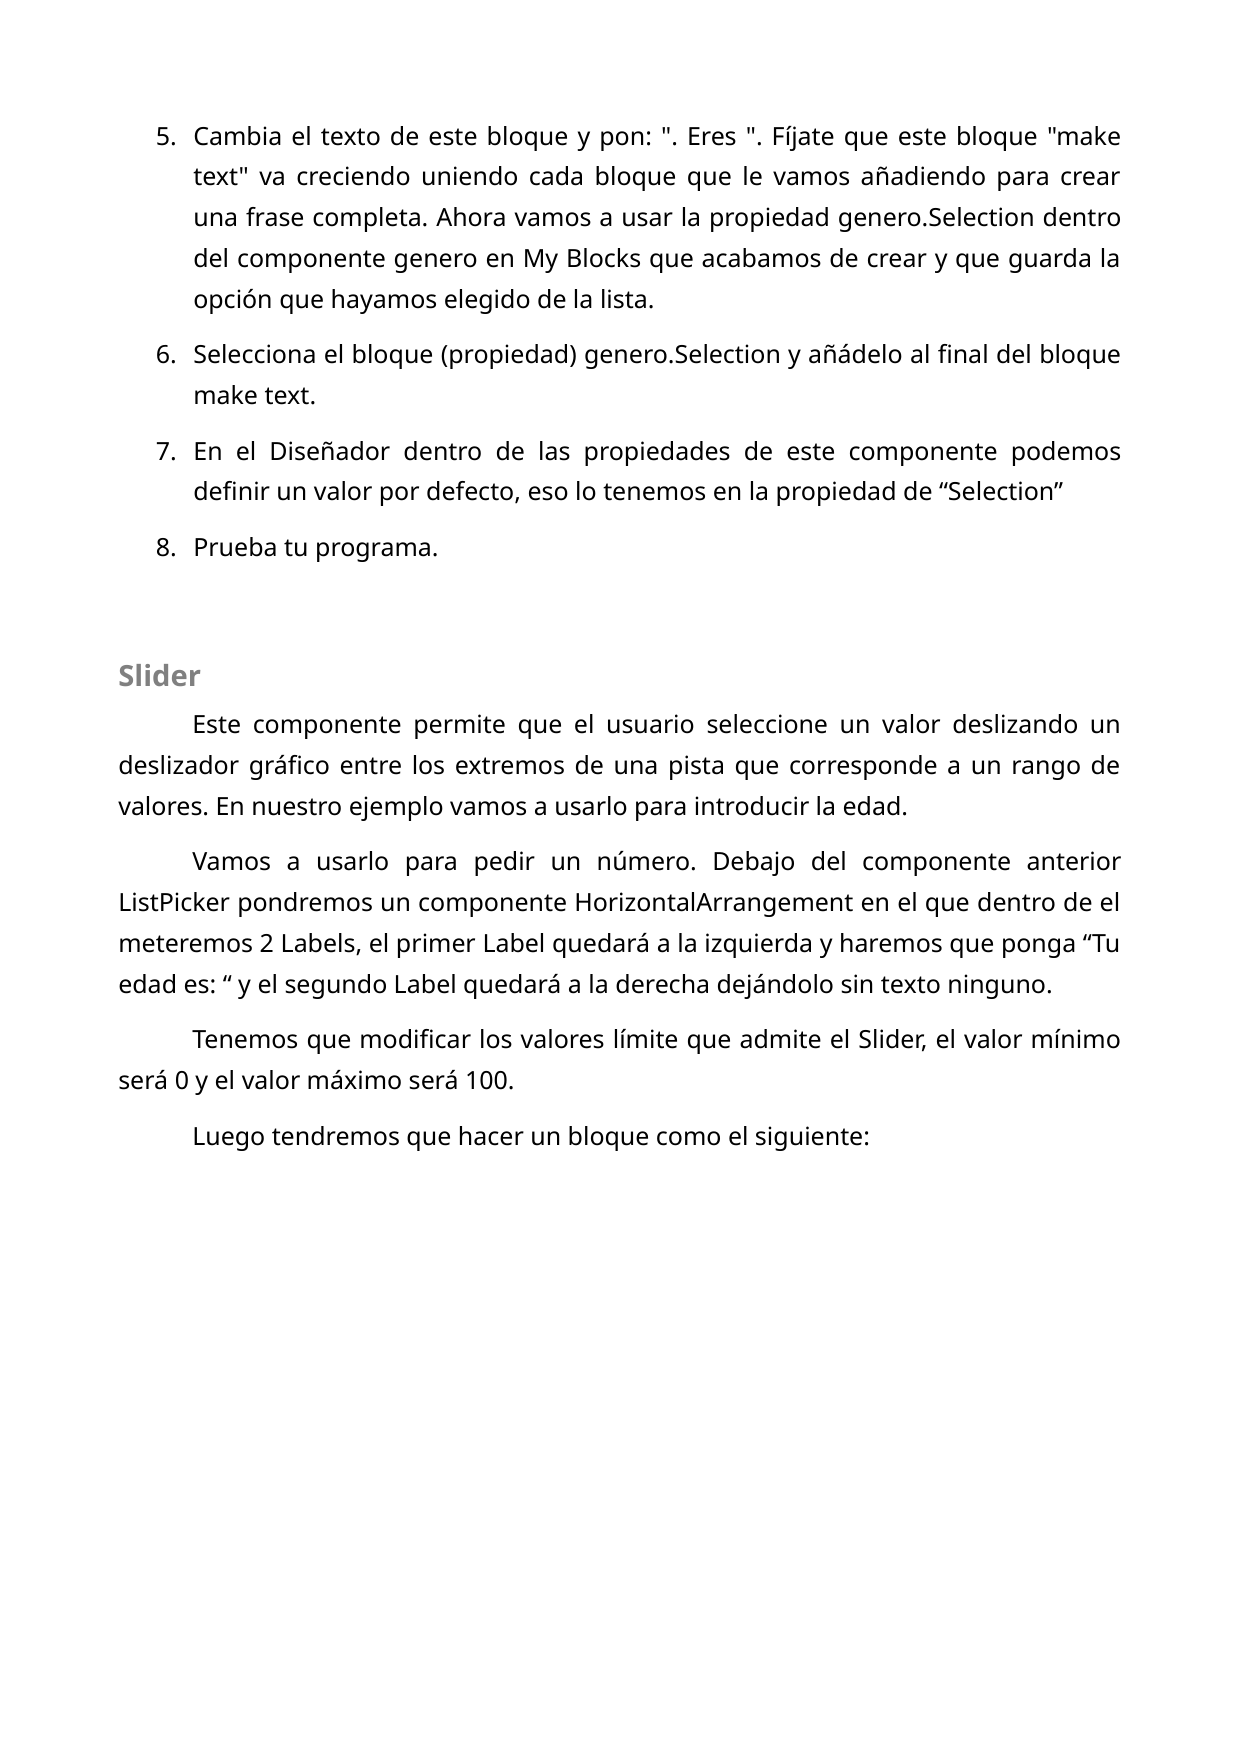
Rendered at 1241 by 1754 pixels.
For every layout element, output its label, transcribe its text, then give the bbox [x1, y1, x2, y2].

list Cambia el texto de este bloque y pon: ". Eres ". Fíjate que este bloque "make text" va creciendo uniendo cada bloque que le vamos añadiendo para crear una frase completa. Ahora vamos a usar la propiedad genero.Selection dentro del componente genero en My Blocks que acabamos de crear y que guarda la opción que hayamos elegido de la lista. [156, 118, 1122, 316]
subtitle Slider [118, 655, 1122, 694]
text Vamos a usarlo para pedir un número. Debajo del componente anterior ListPicker pondremos un componente HorizontalArrangement en el que dentro de el meteremos 2 Labels, el primer Label quedará a la izquierda y haremos que ponga “Tu edad es: “ y el segundo Label quedará a la derecha dejándolo sin texto ninguno. [118, 844, 1122, 1001]
list Prueba tu programa. [156, 529, 1122, 563]
list En el Diseñador dentro de las propiedades de este componente podemos definir un valor por defecto, eso lo tenemos en la propiedad de “Selection” [156, 433, 1122, 508]
list Selecciona el bloque (propiedad) genero.Selection y añádelo al final del bloque make text. [156, 337, 1122, 412]
text Luego tendremos que hacer un bloque como el siguiente: [118, 1118, 1122, 1152]
text Tenemos que modificar los valores límite que admite el Slider, el valor mínimo será 0 y el valor máximo será 100. [118, 1022, 1122, 1097]
text Este componente permite que el usuario seleccione un valor deslizando un deslizador gráfico entre los extremos de una pista que corresponde a un rango de valores. En nuestro ejemplo vamos a usarlo para introducir la edad. [118, 707, 1122, 823]
